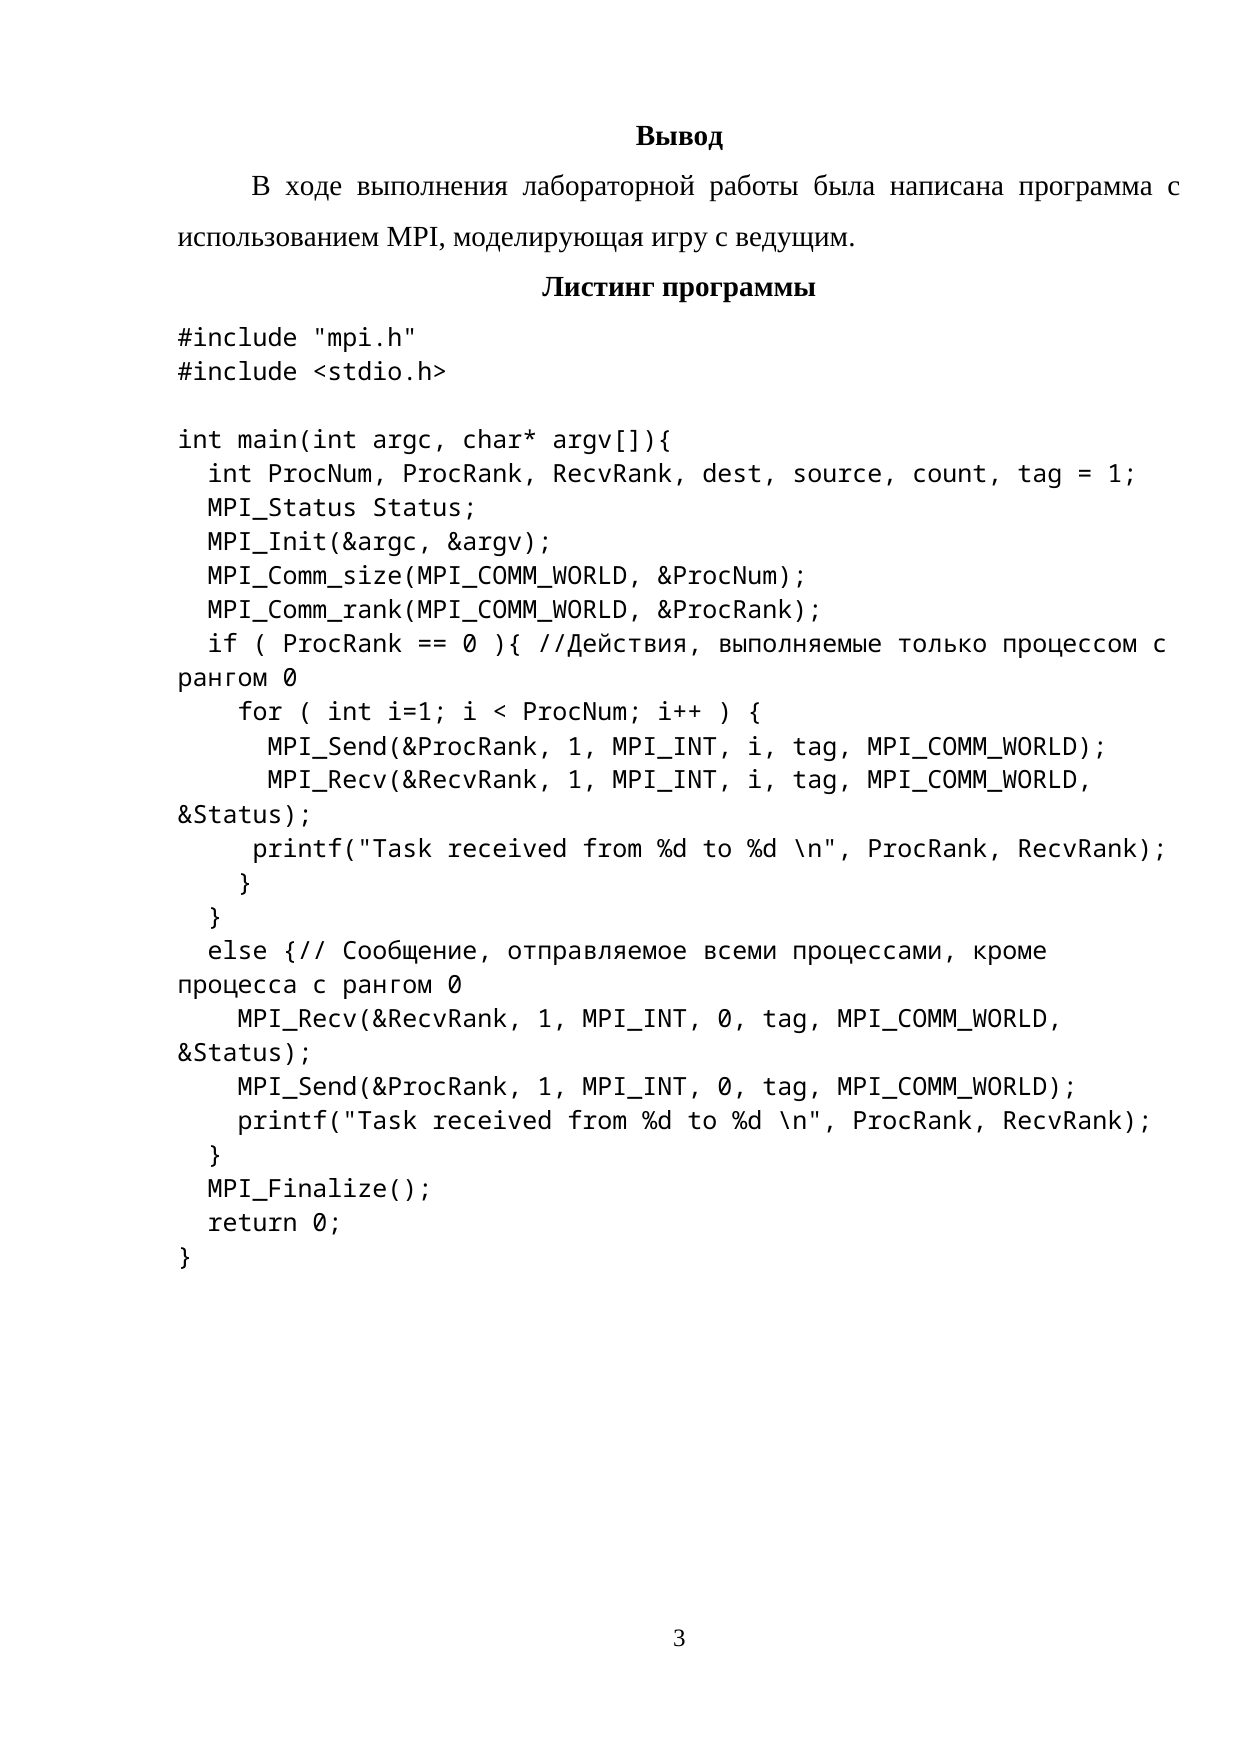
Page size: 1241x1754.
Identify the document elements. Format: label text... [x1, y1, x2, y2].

text if ( ProcRank == 0 ){ //Действия, выполняемые только процессом с рангом 0 [177, 626, 1181, 694]
text В ходе выполнения лабораторной работы была написана программа с использованием MPI, моделирующая игру с ведущим. [177, 168, 1181, 252]
list #include "mpi.h" [177, 319, 1181, 353]
text MPI_Send(&ProcRank, 1, MPI_INT, 0, tag, MPI_COMM_WORLD); [177, 1069, 1181, 1103]
text MPI_Recv(&RecvRank, 1, MPI_INT, i, tag, MPI_COMM_WORLD, &Status); [177, 762, 1181, 830]
text } [177, 1239, 1181, 1273]
text MPI_Finalize(); [177, 1171, 1181, 1205]
text } [177, 898, 1181, 932]
text printf("Task received from %d to %d \n", ProcRank, RecvRank); [177, 830, 1181, 864]
text } [177, 864, 1181, 898]
text else {// Сообщение, отправляемое всеми процессами, кроме процесса с рангом 0 [177, 932, 1181, 1001]
text for ( int i=1; i < ProcNum; i++ ) { [177, 694, 1181, 728]
text MPI_Send(&ProcRank, 1, MPI_INT, i, tag, MPI_COMM_WORLD); [177, 728, 1181, 762]
subtitle Листинг программы [177, 269, 1181, 303]
text } [177, 1137, 1181, 1171]
text int main(int argc, char* argv[]){ [177, 422, 1181, 456]
text Вывод [177, 118, 1181, 152]
text MPI_Status Status; [177, 490, 1181, 524]
text return 0; [177, 1205, 1181, 1239]
text printf("Task received from %d to %d \n", ProcRank, RecvRank); [177, 1103, 1181, 1137]
text MPI_Recv(&RecvRank, 1, MPI_INT, 0, tag, MPI_COMM_WORLD, &Status); [177, 1001, 1181, 1069]
text MPI_Comm_size(MPI_COMM_WORLD, &ProcNum); [177, 558, 1181, 592]
text MPI_Comm_rank(MPI_COMM_WORLD, &ProcRank); [177, 592, 1181, 626]
text int ProcNum, ProcRank, RecvRank, dest, source, count, tag = 1; [177, 456, 1181, 490]
text #include <stdio.h> [177, 353, 1181, 387]
text MPI_Init(&argc, &argv); [177, 524, 1181, 558]
